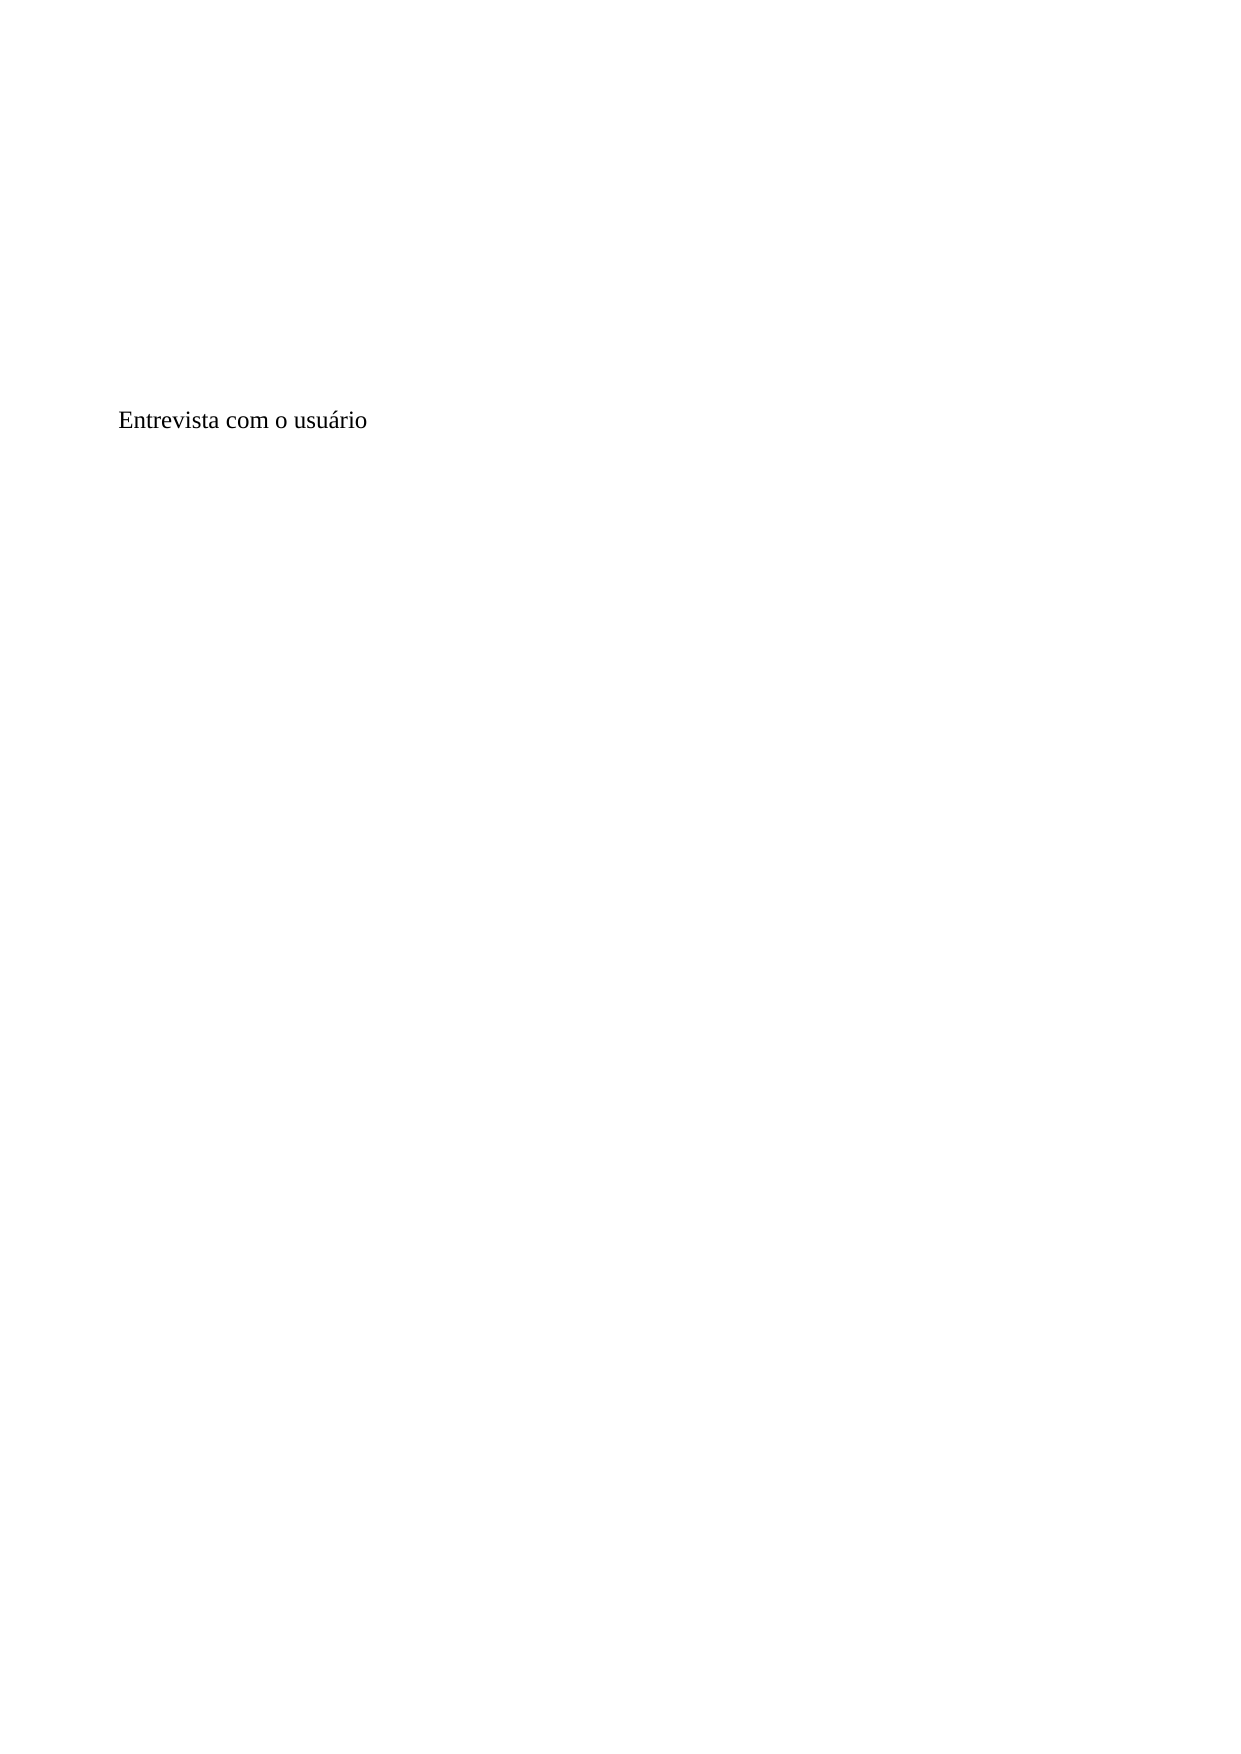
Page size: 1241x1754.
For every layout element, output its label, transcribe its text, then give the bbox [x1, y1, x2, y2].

text Entrevista com o usuário [118, 406, 1122, 434]
